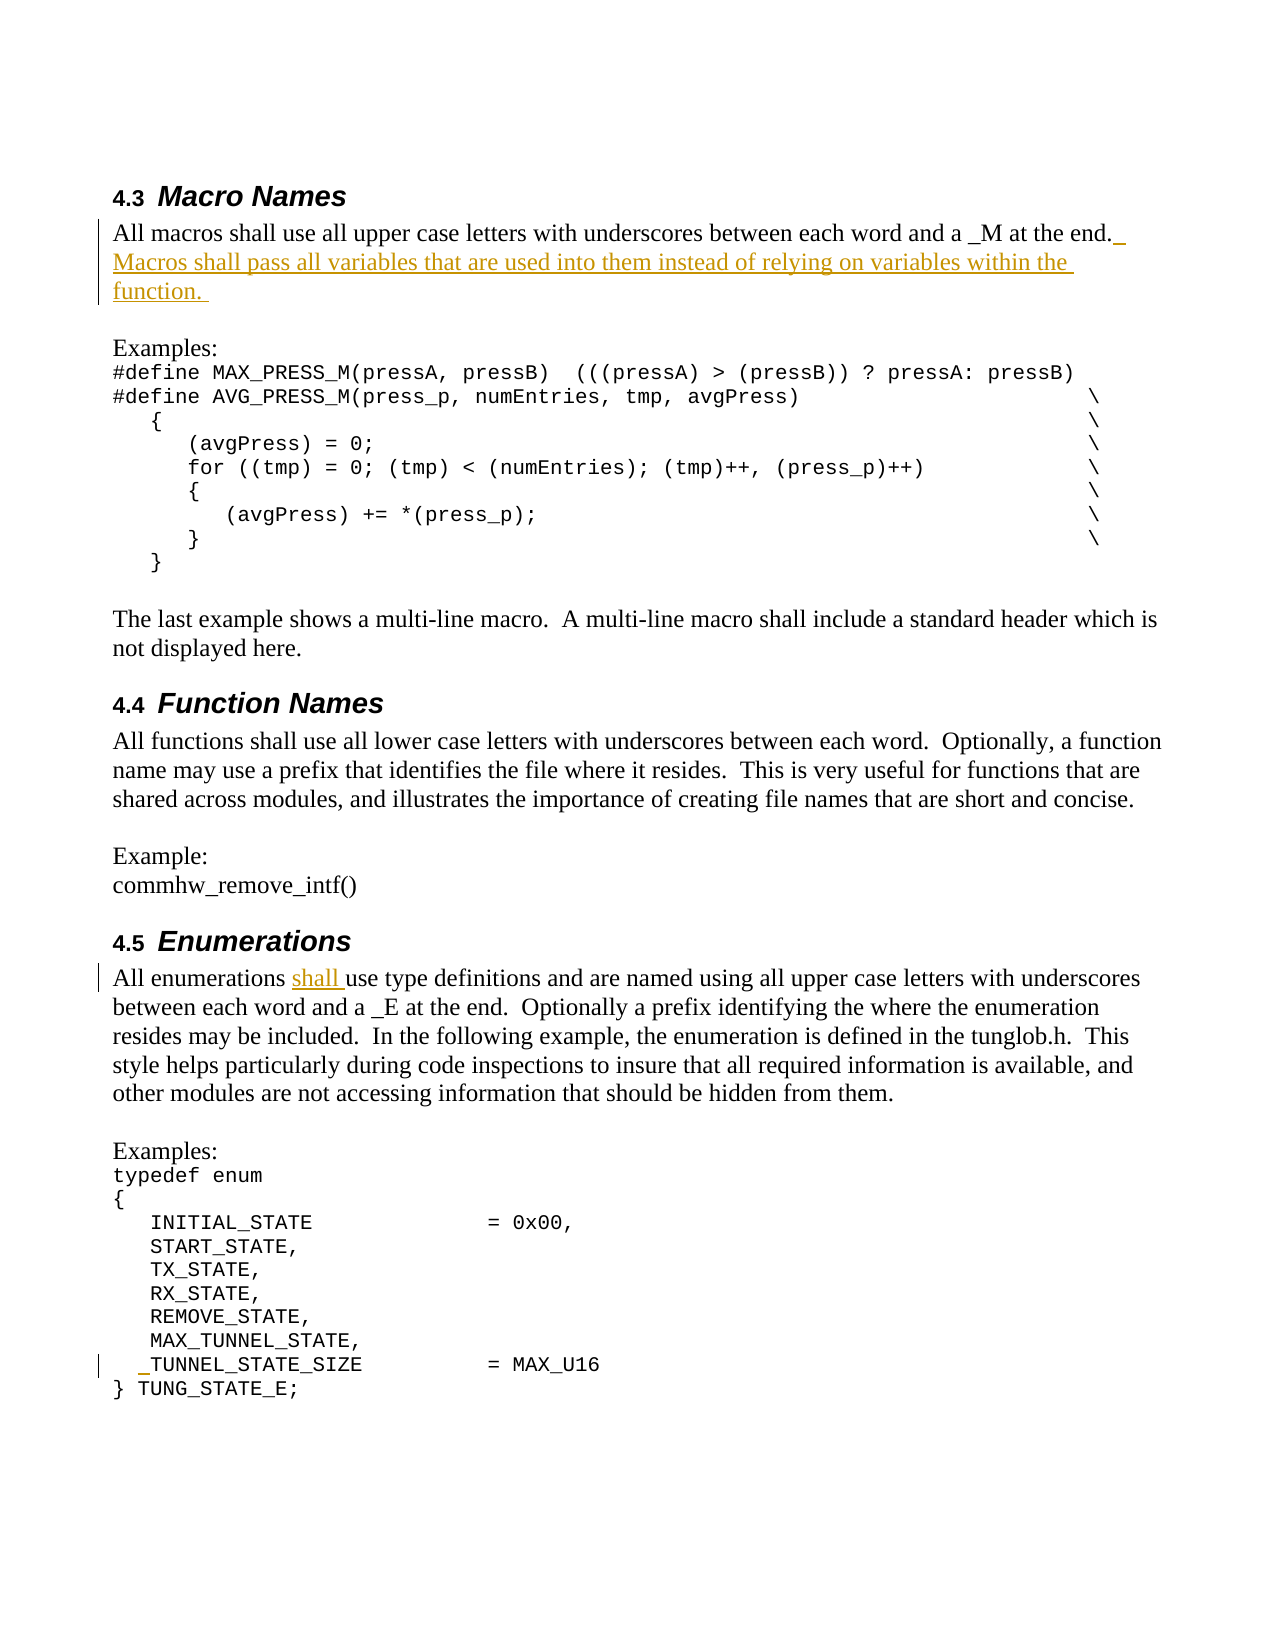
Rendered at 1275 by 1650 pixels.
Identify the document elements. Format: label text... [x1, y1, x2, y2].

text All enumerations shall use type definitions and are named using all upper case letters with underscores between each word and a _E at the end. Optionally a prefix identifying the where the enumeration resides may be included. In the following example, the enumeration is defined in the tunglob.h. This style helps particularly during code inspections to insure that all required information is available, and other modules are not accessing information that should be hidden from them. [112, 963, 1162, 1107]
text Example: [112, 841, 1162, 870]
subtitle Function Names [112, 686, 1162, 720]
text } TUNG_STATE_E; [112, 1377, 1162, 1401]
text The last example shows a multi-line macro. A multi-line macro shall include a standard header which is not displayed here. [112, 604, 1162, 661]
text TX_STATE, [112, 1259, 1162, 1283]
text #define MAX_PRESS_M(pressA, pressB) (((pressA) > (pressB)) ? pressA: pressB) [112, 362, 1162, 386]
text } [112, 551, 1162, 575]
text typedef enum [112, 1165, 1162, 1188]
text RX_STATE, [112, 1283, 1162, 1307]
subtitle Macro Names [112, 179, 1162, 212]
text { \ [112, 409, 1162, 433]
text All functions shall use all lower case letters with underscores between each word. Optionally, a function name may use a prefix that identifies the file where it resides. This is very useful for functions that are shared across modules, and illustrates the importance of creating file names that are short and concise. [112, 726, 1162, 812]
text All macros shall use all upper case letters with underscores between each word and a _M at the end. Macros shall pass all variables that are used into them instead of relying on variables within the function. [112, 218, 1162, 305]
text START_STATE, [112, 1236, 1162, 1259]
text Examples: [112, 1136, 1162, 1165]
text REMOVE_STATE, [112, 1307, 1162, 1330]
text for ((tmp) = 0; (tmp) < (numEntries); (tmp)++, (press_p)++) \ [112, 457, 1162, 481]
text commhw_remove_intf() [112, 870, 1162, 899]
text (avgPress) += *(press_p); \ [112, 504, 1162, 528]
text INITIAL_STATE = 0x00, [112, 1212, 1162, 1236]
text { [112, 1188, 1162, 1212]
text { \ [112, 481, 1162, 504]
text MAX_TUNNEL_STATE, [112, 1330, 1162, 1354]
text } \ [112, 528, 1162, 551]
subtitle Enumerations [112, 924, 1162, 957]
text Examples: [112, 333, 1162, 362]
text TUNNEL_STATE_SIZE = MAX_U16 [112, 1354, 1162, 1377]
text (avgPress) = 0; \ [112, 433, 1162, 457]
text #define AVG_PRESS_M(press_p, numEntries, tmp, avgPress) \ [112, 386, 1162, 409]
